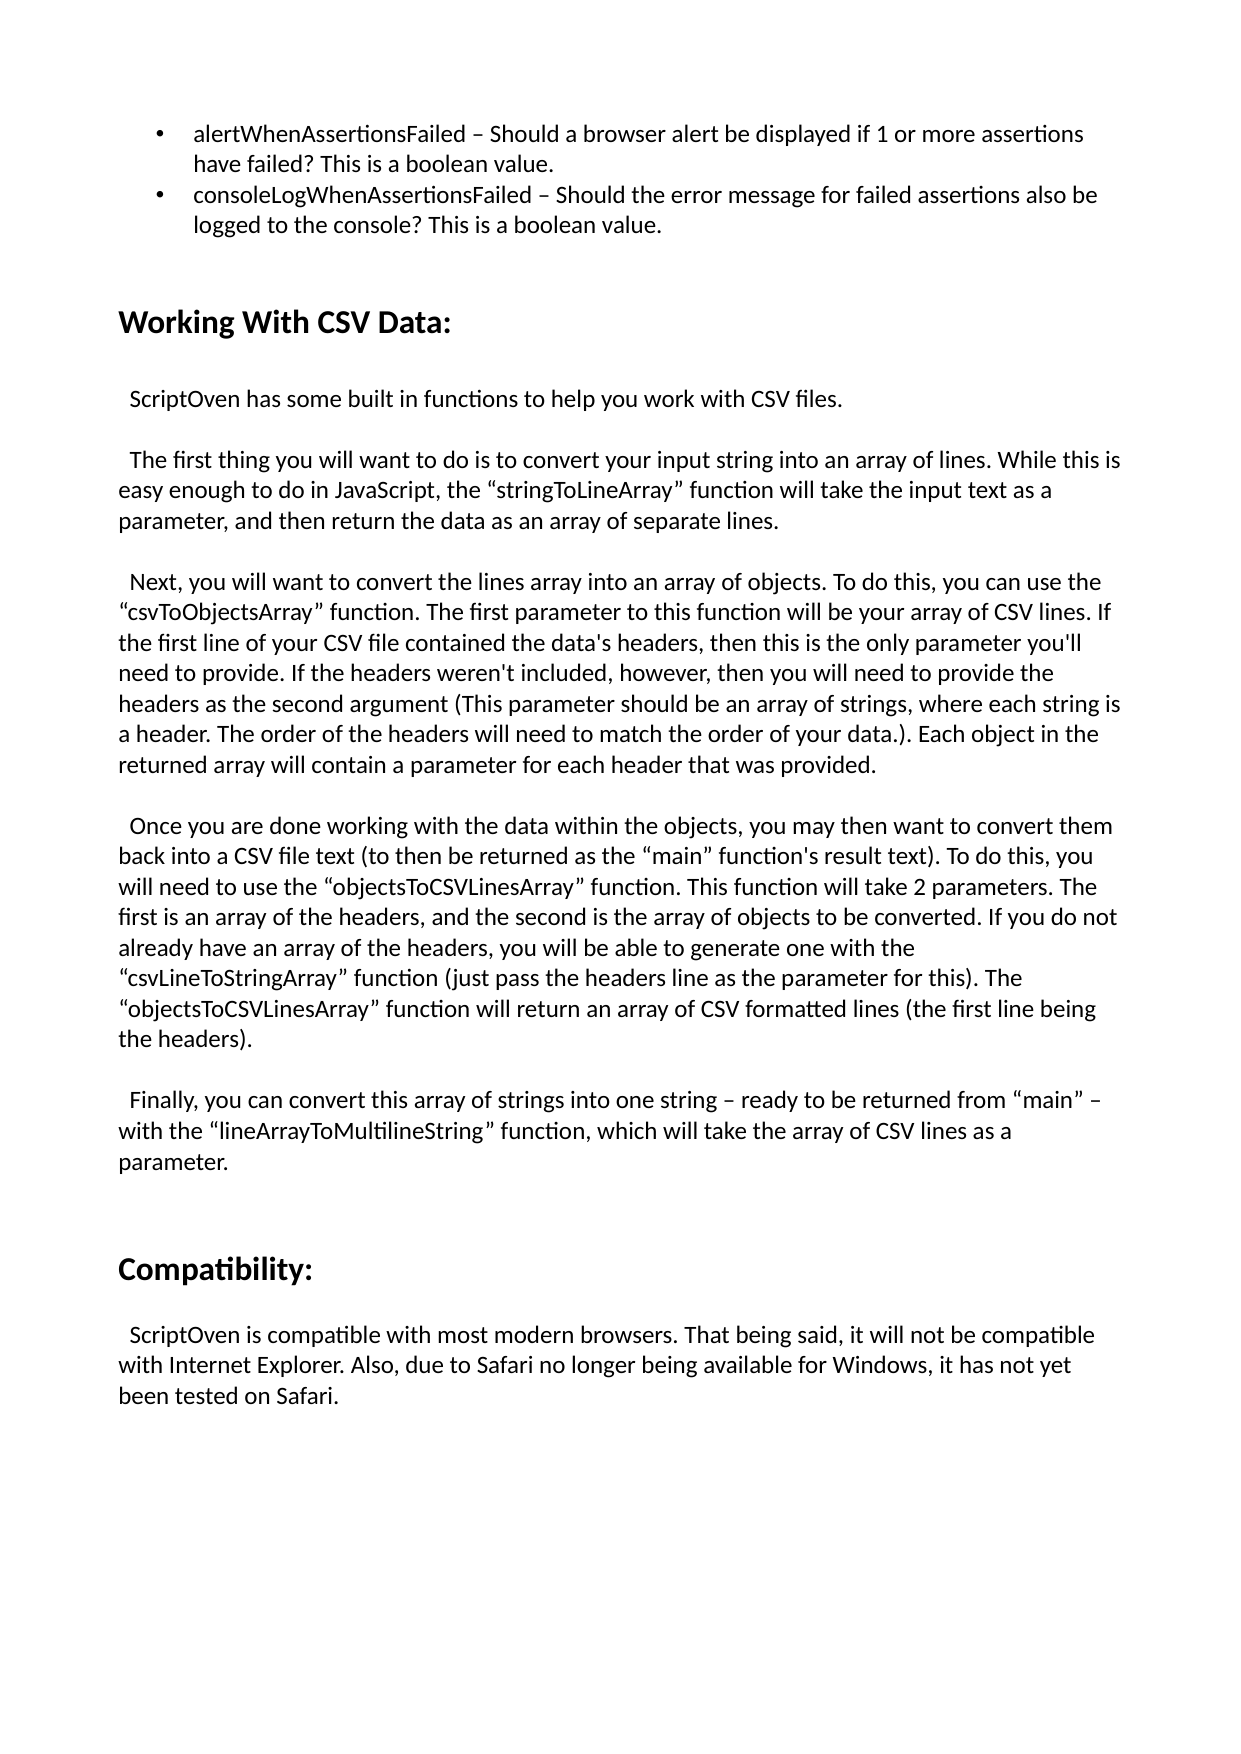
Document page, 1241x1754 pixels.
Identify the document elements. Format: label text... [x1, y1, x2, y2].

text ScriptOven has some built in functions to help you work with CSV files. [118, 383, 1122, 413]
text ScriptOven is compatible with most modern browsers. That being said, it will not be compatible with Internet Explorer. Also, due to Safari no longer being available for Windows, it has not yet been tested on Safari. [118, 1319, 1122, 1410]
text Next, you will want to convert the lines array into an array of objects. To do this, you can use the “csvToObjectsArray” function. The first parameter to this function will be your array of CSV lines. If the first line of your CSV file contained the data's headers, then this is the only parameter you'll need to provide. If the headers weren't included, however, then you will need to provide the headers as the second argument (This parameter should be an array of strings, where each string is a header. The order of the headers will need to match the order of your data.). Each object in the returned array will contain a parameter for each header that was provided. [118, 566, 1122, 779]
list alertWhenAssertionsFailed – Should a browser alert be displayed if 1 or more assertions have failed? This is a boolean value. [156, 118, 1122, 179]
text The first thing you will want to do is to convert your input string into an array of lines. While this is easy enough to do in JavaScript, the “stringToLineArray” function will take the input text as a parameter, and then return the data as an array of separate lines. [118, 444, 1122, 535]
list consoleLogWhenAssertionsFailed – Should the error message for failed assertions also be logged to the console? This is a boolean value. [156, 179, 1122, 240]
text Finally, you can convert this array of strings into one string – ready to be returned from “main” – with the “lineArrayToMultilineString” function, which will take the array of CSV lines as a parameter. [118, 1085, 1122, 1176]
text Compatibility: [118, 1247, 1122, 1288]
text Working With CSV Data: [118, 301, 1122, 342]
text Once you are done working with the data within the objects, you may then want to convert them back into a CSV file text (to then be returned as the “main” function's result text). To do this, you will need to use the “objectsToCSVLinesArray” function. This function will take 2 parameters. The first is an array of the headers, and the second is the array of objects to be converted. If you do not already have an array of the headers, you will be able to generate one with the “csvLineToStringArray” function (just pass the headers line as the parameter for this). The “objectsToCSVLinesArray” function will return an array of CSV formatted lines (the first line being the headers). [118, 810, 1122, 1054]
